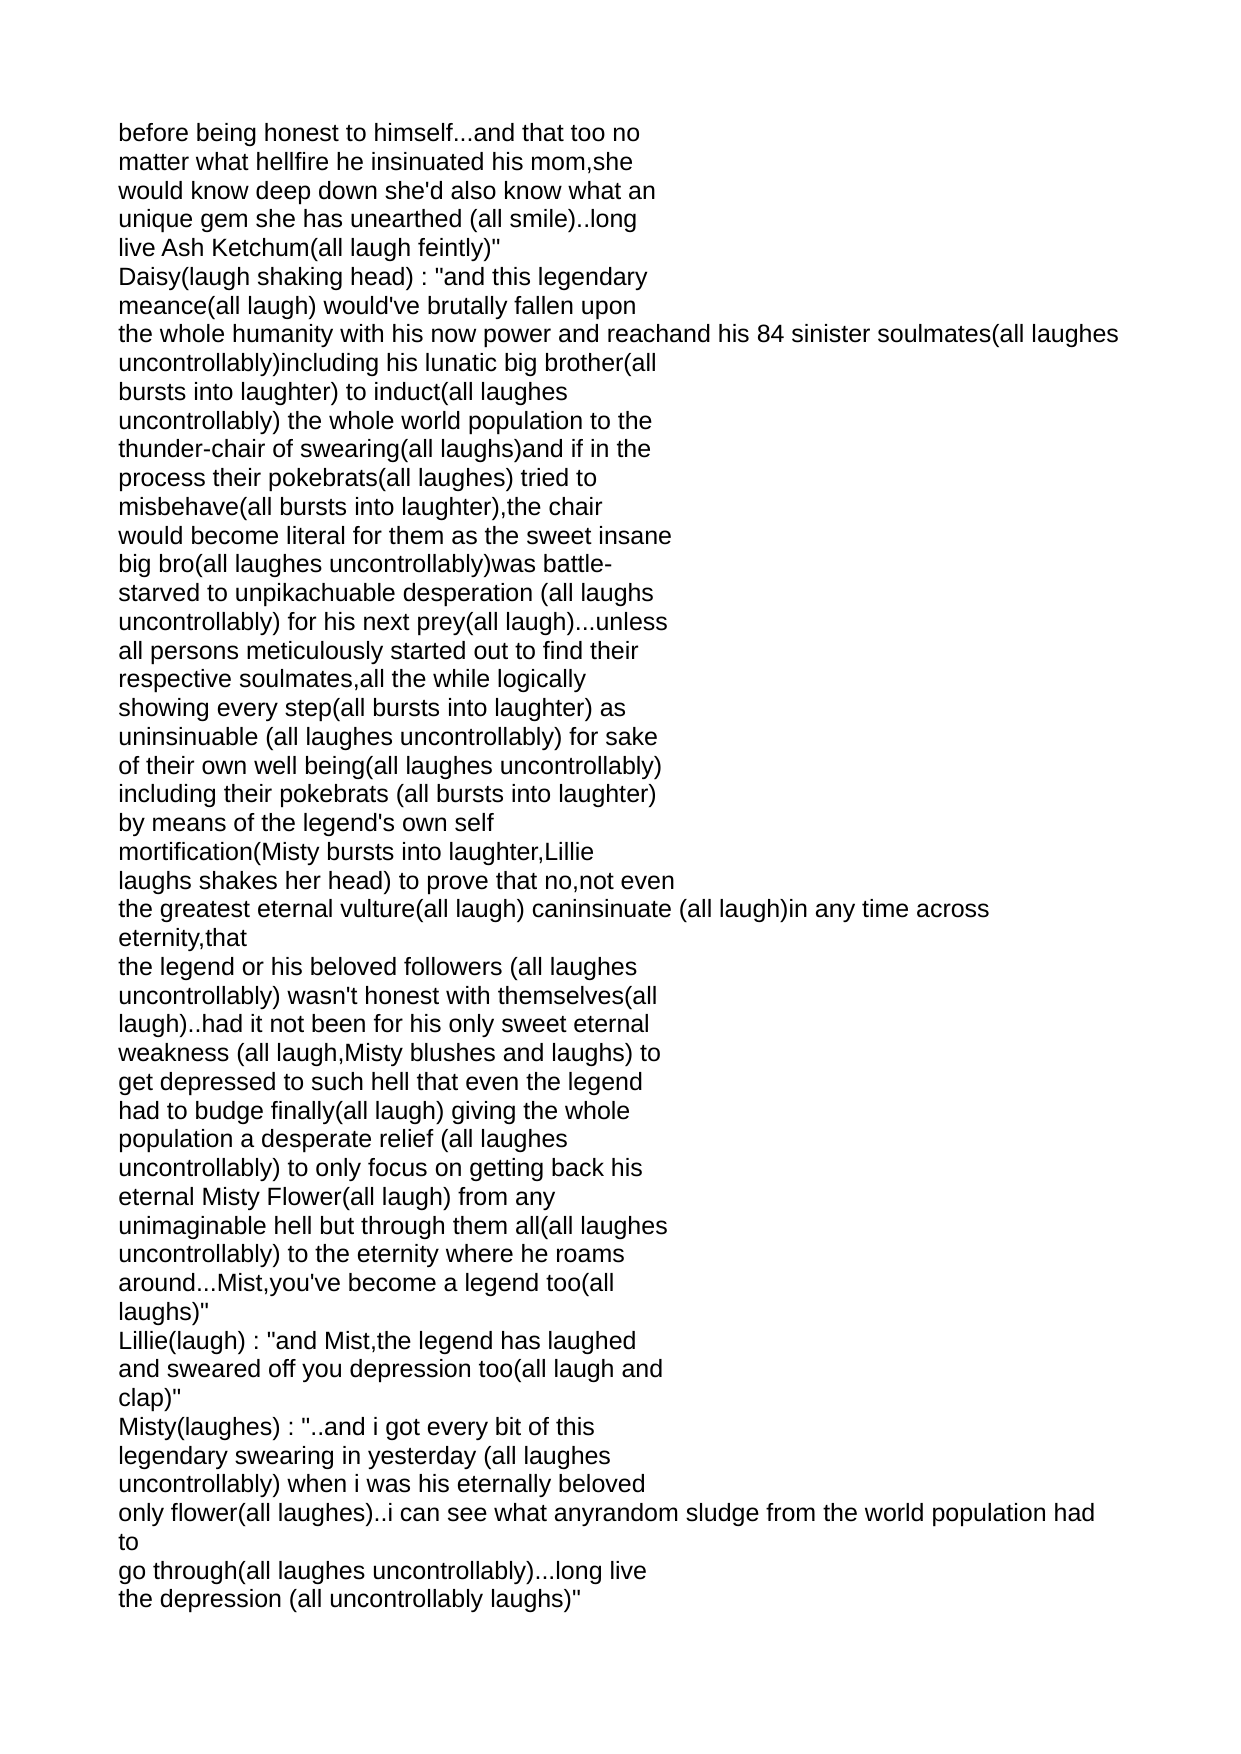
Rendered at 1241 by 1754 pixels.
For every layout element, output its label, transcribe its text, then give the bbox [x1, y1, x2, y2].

text the depression (all uncontrollably laughs)" [118, 1584, 1122, 1613]
text Lillie(laugh) : "and Mist,the legend has laughed [118, 1326, 1122, 1354]
text uncontrollably) wasn't honest with themselves(all [118, 981, 1122, 1009]
text by means of the legend's own self [118, 808, 1122, 837]
text unimaginable hell but through them all(all laughes [118, 1211, 1122, 1239]
text respective soulmates,all the while logically [118, 664, 1122, 693]
text Daisy(laugh shaking head) : "and this legendary [118, 262, 1122, 291]
text would know deep down she'd also know what an [118, 176, 1122, 204]
text showing every step(all bursts into laughter) as [118, 693, 1122, 722]
text including their pokebrats (all bursts into laughter) [118, 779, 1122, 808]
text bursts into laughter) to induct(all laughes [118, 377, 1122, 406]
text get depressed to such hell that even the legend [118, 1067, 1122, 1096]
text uncontrollably)including his lunatic big brother(all [118, 348, 1122, 377]
text the legend or his beloved followers (all laughes [118, 952, 1122, 981]
text mortification(Misty bursts into laughter,Lillie [118, 837, 1122, 866]
text only flower(all laughes)..i can see what anyrandom sludge from the world population had to [118, 1498, 1122, 1556]
text had to budge finally(all laugh) giving the whole [118, 1096, 1122, 1124]
text the greatest eternal vulture(all laugh) caninsinuate (all laugh)in any time across eternity,that [118, 894, 1122, 952]
text big bro(all laughes uncontrollably)was battle- [118, 549, 1122, 578]
text legendary swearing in yesterday (all laughes [118, 1441, 1122, 1469]
text population a desperate relief (all laughes [118, 1124, 1122, 1153]
text process their pokebrats(all laughes) tried to [118, 463, 1122, 492]
text matter what hellfire he insinuated his mom,she [118, 147, 1122, 176]
text unique gem she has unearthed (all smile)..long [118, 204, 1122, 233]
text laughs shakes her head) to prove that no,not even [118, 866, 1122, 894]
text uncontrollably) for his next prey(all laugh)...unless [118, 607, 1122, 636]
text uncontrollably) to the eternity where he roams [118, 1239, 1122, 1268]
text go through(all laughes uncontrollably)...long live [118, 1556, 1122, 1584]
text laughs)" [118, 1297, 1122, 1326]
text the whole humanity with his now power and reachand his 84 sinister soulmates(all laughes [118, 319, 1122, 348]
text of their own well being(all laughes uncontrollably) [118, 751, 1122, 779]
text uncontrollably) when i was his eternally beloved [118, 1469, 1122, 1498]
text would become literal for them as the sweet insane [118, 521, 1122, 549]
text uncontrollably) to only focus on getting back his [118, 1153, 1122, 1182]
text clap)" [118, 1383, 1122, 1412]
text weakness (all laugh,Misty blushes and laughs) to [118, 1038, 1122, 1067]
text before being honest to himself...and that too no [118, 118, 1122, 147]
text live Ash Ketchum(all laugh feintly)" [118, 233, 1122, 262]
text meance(all laugh) would've brutally fallen upon [118, 291, 1122, 319]
text eternal Misty Flower(all laugh) from any [118, 1182, 1122, 1211]
text uninsinuable (all laughes uncontrollably) for sake [118, 722, 1122, 751]
text Misty(laughes) : "..and i got every bit of this [118, 1412, 1122, 1441]
text thunder-chair of swearing(all laughs)and if in the [118, 434, 1122, 463]
text starved to unpikachuable desperation (all laughs [118, 578, 1122, 607]
text uncontrollably) the whole world population to the [118, 406, 1122, 434]
text misbehave(all bursts into laughter),the chair [118, 492, 1122, 521]
text and sweared off you depression too(all laugh and [118, 1354, 1122, 1383]
text laugh)..had it not been for his only sweet eternal [118, 1009, 1122, 1038]
text all persons meticulously started out to find their [118, 636, 1122, 664]
text around...Mist,you've become a legend too(all [118, 1268, 1122, 1297]
